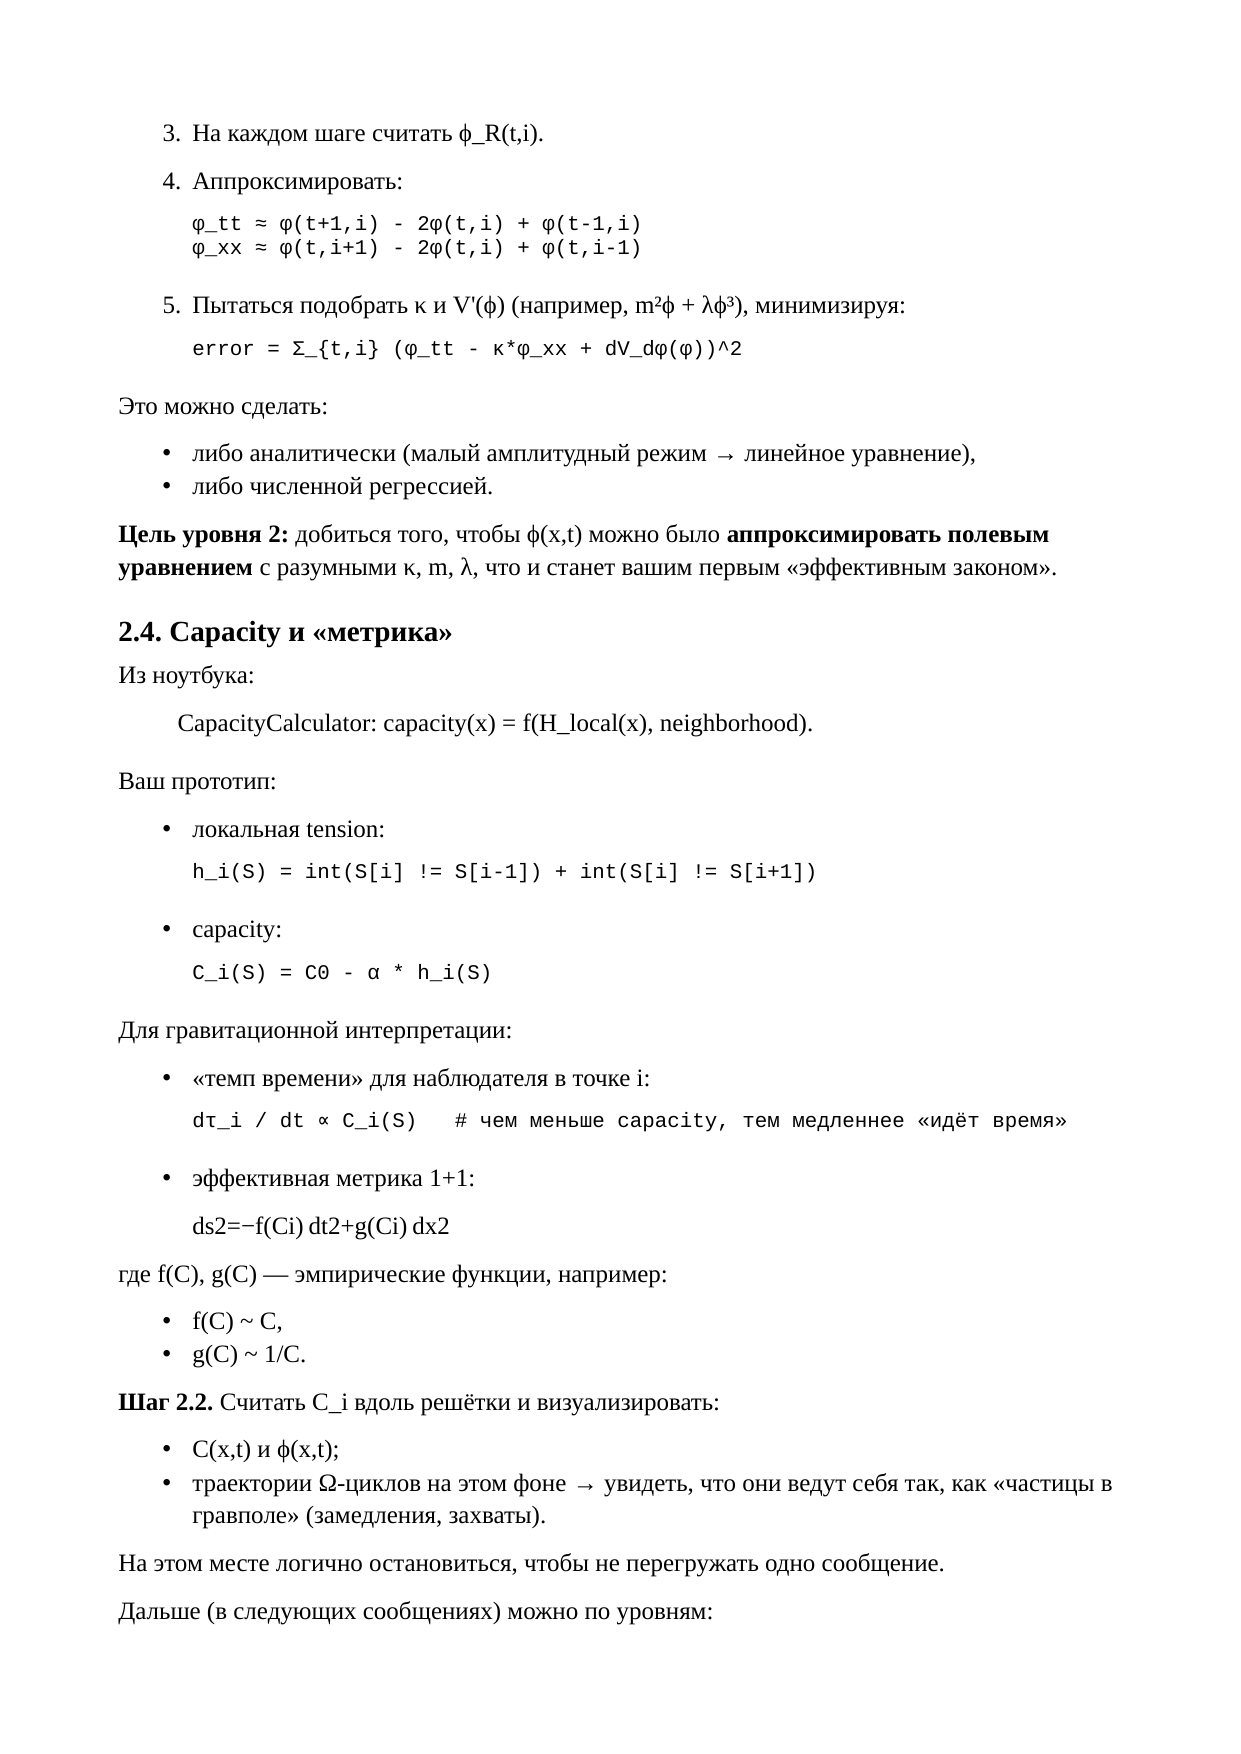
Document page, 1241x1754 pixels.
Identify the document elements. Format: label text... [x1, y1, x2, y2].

text На этом месте логично остановиться, чтобы не перегружать одно сообщение. [118, 1548, 1122, 1577]
text Цель уровня 2: добиться того, чтобы ϕ(x,t) можно было аппроксимировать полевым уравнением с разумными κ, m, λ, что и станет вашим первым «эффективным законом». [118, 519, 1122, 581]
list dτ_i / dt ∝ C_i(S) # чем меньше capacity, тем медленнее «идёт время» [162, 1110, 1122, 1134]
text Ваш прототип: [118, 766, 1122, 795]
list φ_xx ≈ φ(t,i+1) - 2φ(t,i) + φ(t,i-1) [162, 237, 1122, 261]
list error = Σ_{t,i} (φ_tt - κ*φ_xx + dV_dφ(φ))^2 [162, 338, 1122, 361]
list либо численной регрессией. [162, 471, 1122, 500]
subtitle 2.4. Capacity и «метрика» [118, 614, 1122, 648]
list ds2=−f(Ci) dt2+g(Ci) dx2 [162, 1211, 1122, 1240]
list «темп времени» для наблюдателя в точке i: [162, 1063, 1122, 1092]
list На каждом шаге считать ϕ_R(t,i). [162, 118, 1122, 147]
list C_i(S) = C0 - α * h_i(S) [162, 962, 1122, 986]
text где f(C), g(C) — эмпирические функции, например: [118, 1259, 1122, 1287]
text Для гравитационной интерпретации: [118, 1015, 1122, 1044]
list φ_tt ≈ φ(t+1,i) - 2φ(t,i) + φ(t-1,i) [162, 213, 1122, 237]
list Аппроксимировать: [162, 166, 1122, 194]
text Шаг 2.2. Считать C_i вдоль решётки и визуализировать: [118, 1387, 1122, 1416]
list f(C) ~ C, [162, 1306, 1122, 1335]
list capacity: [162, 914, 1122, 943]
text CapacityCalculator: capacity(x) = f(H_local(x), neighborhood). [177, 708, 1063, 737]
list эффективная метрика 1+1: [162, 1163, 1122, 1192]
text Это можно сделать: [118, 391, 1122, 419]
text Из ноутбука: [118, 660, 1122, 689]
list Пытаться подобрать κ и V'(ϕ) (например, m²ϕ + λϕ³), минимизируя: [162, 290, 1122, 319]
list h_i(S) = int(S[i] != S[i-1]) + int(S[i] != S[i+1]) [162, 861, 1122, 885]
list либо аналитически (малый амплитудный режим → линейное уравнение), [162, 438, 1122, 467]
list траектории Ω‑циклов на этом фоне → увидеть, что они ведут себя так, как «частицы в гравполе» (замедления, захваты). [162, 1468, 1122, 1529]
list g(C) ~ 1/C. [162, 1339, 1122, 1368]
list локальная tension: [162, 814, 1122, 842]
text Дальше (в следующих сообщениях) можно по уровням: [118, 1596, 1122, 1624]
list C(x,t) и ϕ(x,t); [162, 1434, 1122, 1463]
